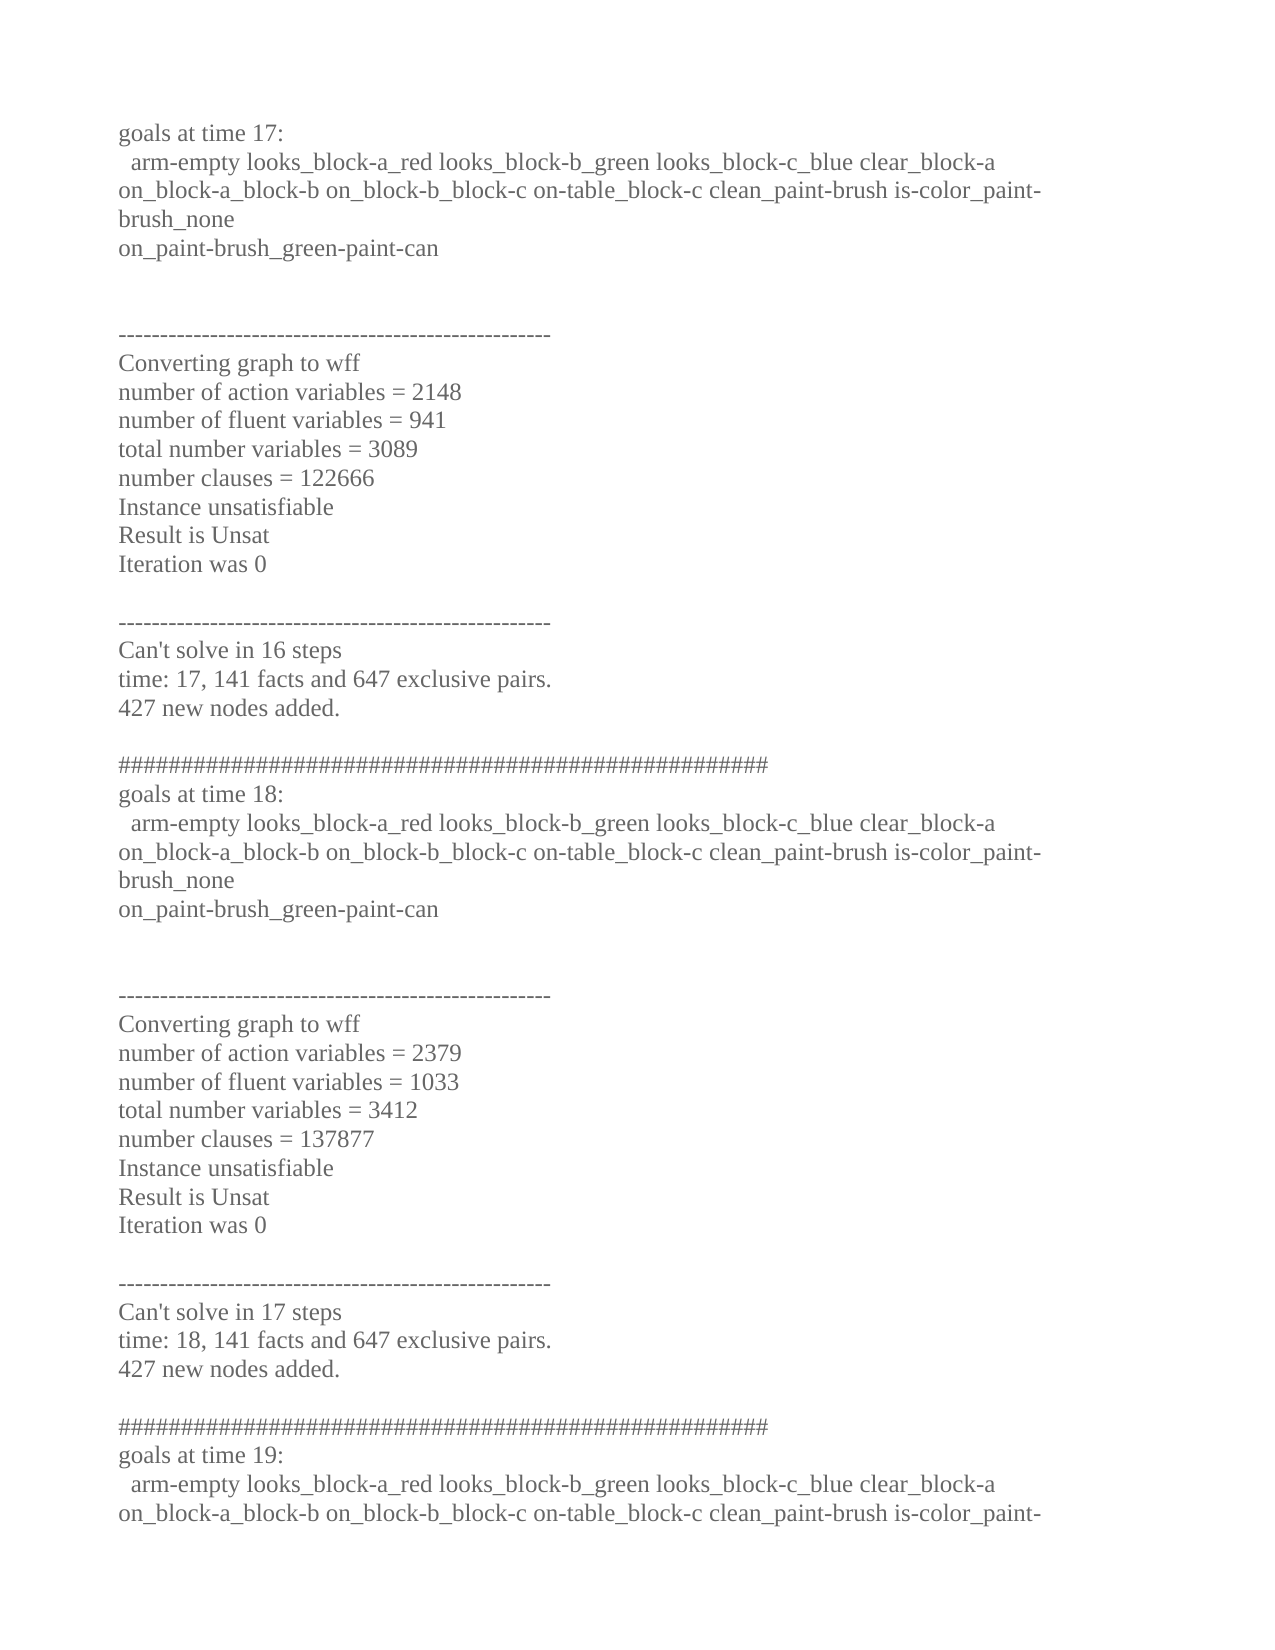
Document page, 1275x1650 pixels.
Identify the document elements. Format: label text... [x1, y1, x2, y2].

text Converting graph to wff [118, 348, 1157, 377]
text Converting graph to wff [118, 1009, 1157, 1038]
text Can't solve in 16 steps [118, 636, 1157, 664]
text ---------------------------------------------------- [118, 1268, 1157, 1297]
text goals at time 18: [118, 779, 1157, 808]
text number clauses = 122666 [118, 463, 1157, 492]
text ---------------------------------------------------- [118, 607, 1157, 636]
text ---------------------------------------------------- [118, 981, 1157, 1009]
text Iteration was 0 [118, 549, 1157, 578]
text total number variables = 3089 [118, 434, 1157, 463]
text Result is Unsat [118, 1182, 1157, 1211]
text on_paint-brush_green-paint-can [118, 233, 1157, 262]
text total number variables = 3412 [118, 1096, 1157, 1124]
text Iteration was 0 [118, 1211, 1157, 1239]
text Instance unsatisfiable [118, 1153, 1157, 1182]
text on_block-a_block-b on_block-b_block-c on-table_block-c clean_paint-brush is-color_paint- [118, 1498, 1157, 1527]
text Instance unsatisfiable [118, 492, 1157, 521]
text Result is Unsat [118, 521, 1157, 549]
text number clauses = 137877 [118, 1124, 1157, 1153]
text arm-empty looks_block-a_red looks_block-b_green looks_block-c_blue clear_block-a [118, 147, 1157, 176]
text on_block-a_block-b on_block-b_block-c on-table_block-c clean_paint-brush is-color_paint-brush_none [118, 837, 1157, 894]
text #################################################### [118, 751, 1157, 779]
text number of action variables = 2148 [118, 377, 1157, 406]
text goals at time 17: [118, 118, 1157, 147]
text arm-empty looks_block-a_red looks_block-b_green looks_block-c_blue clear_block-a [118, 1469, 1157, 1498]
text number of fluent variables = 1033 [118, 1067, 1157, 1096]
text 427 new nodes added. [118, 1354, 1157, 1383]
text on_paint-brush_green-paint-can [118, 894, 1157, 923]
text 427 new nodes added. [118, 693, 1157, 722]
text arm-empty looks_block-a_red looks_block-b_green looks_block-c_blue clear_block-a [118, 808, 1157, 837]
text #################################################### [118, 1412, 1157, 1441]
text number of action variables = 2379 [118, 1038, 1157, 1067]
text ---------------------------------------------------- [118, 319, 1157, 348]
text Can't solve in 17 steps [118, 1297, 1157, 1326]
text number of fluent variables = 941 [118, 406, 1157, 434]
text time: 18, 141 facts and 647 exclusive pairs. [118, 1326, 1157, 1354]
text time: 17, 141 facts and 647 exclusive pairs. [118, 664, 1157, 693]
text on_block-a_block-b on_block-b_block-c on-table_block-c clean_paint-brush is-color_paint-brush_none [118, 176, 1157, 233]
text goals at time 19: [118, 1441, 1157, 1469]
